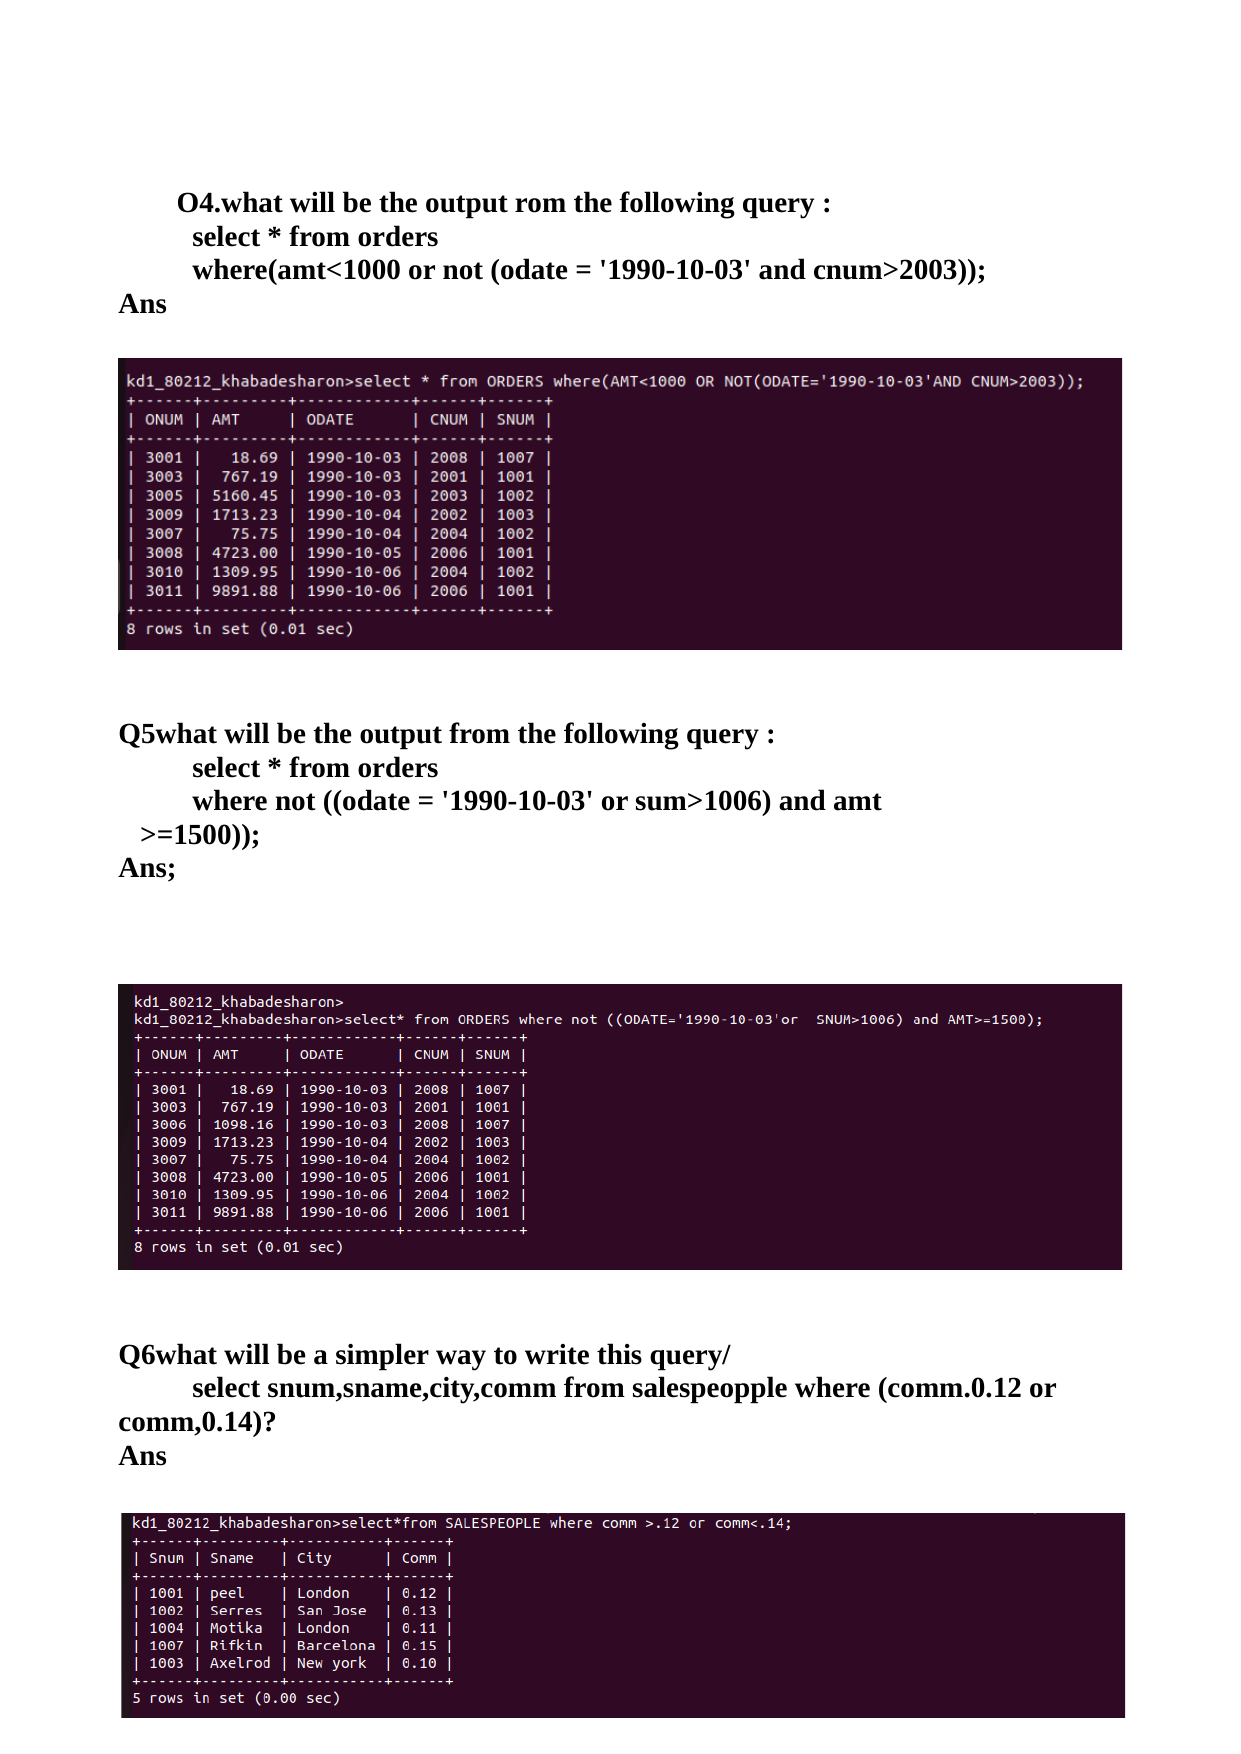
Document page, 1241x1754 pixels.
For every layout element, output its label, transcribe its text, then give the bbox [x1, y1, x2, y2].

text where(amt<1000 or not (odate = '1990-10-03' and cnum>2003)); [118, 252, 1122, 286]
picture [121, 1513, 1126, 1718]
picture [118, 984, 1123, 1270]
text select * from orders [118, 750, 1122, 783]
text Ans [118, 286, 1122, 319]
text where not ((odate = '1990-10-03' or sum>1006) and amt [118, 783, 1122, 817]
text select snum,sname,city,comm from salespeopple where (comm.0.12 or comm,0.14)? [118, 1371, 1122, 1438]
text O4.what will be the output rom the following query : [118, 185, 1122, 219]
text Q5what will be the output from the following query : [118, 716, 1122, 750]
text >=1500)); [118, 817, 1122, 850]
text Ans; [118, 850, 1122, 884]
text Ans [118, 1438, 1122, 1471]
text Q6what will be a simpler way to write this query/ [118, 1337, 1122, 1371]
text select * from orders [118, 219, 1122, 252]
picture [118, 358, 1123, 650]
